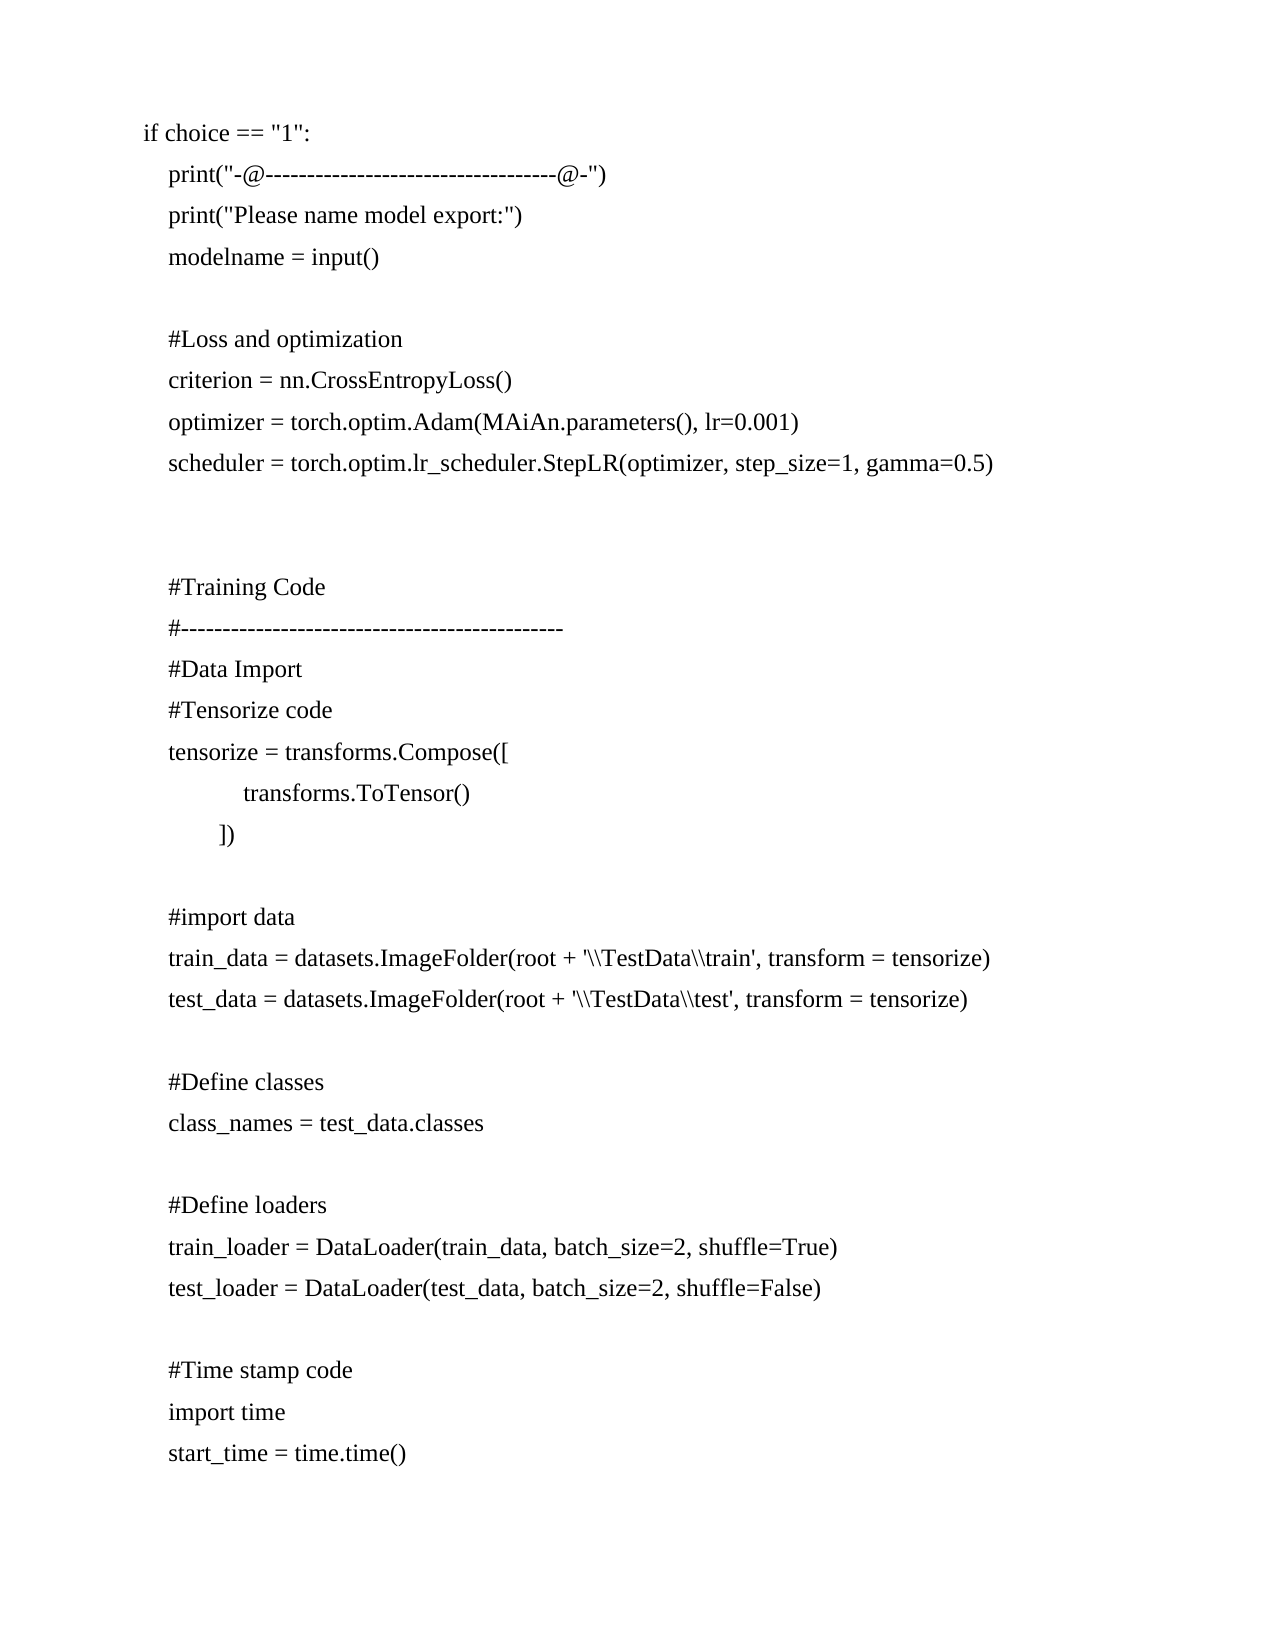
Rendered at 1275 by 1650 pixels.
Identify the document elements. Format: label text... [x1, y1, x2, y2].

text test_loader = DataLoader(test_data, batch_size=2, shuffle=False) [118, 1273, 1157, 1302]
text #Define loaders [118, 1191, 1157, 1219]
text #Loss and optimization [118, 324, 1157, 353]
text ]) [118, 819, 1157, 848]
text start_time = time.time() [118, 1438, 1157, 1467]
text tensorize = transforms.Compose([ [118, 737, 1157, 766]
text transforms.ToTensor() [118, 778, 1157, 807]
text class_names = test_data.classes [118, 1108, 1157, 1137]
text print("Please name model export:") [118, 201, 1157, 229]
text criterion = nn.CrossEntropyLoss() [118, 366, 1157, 394]
text test_data = datasets.ImageFolder(root + '\\TestData\\test', transform = tensorize) [118, 984, 1157, 1013]
text if choice == "1": [118, 118, 1157, 147]
text import time [118, 1397, 1157, 1426]
text print("-@-----------------------------------@-") [118, 159, 1157, 188]
text #Training Code [118, 572, 1157, 601]
text scheduler = torch.optim.lr_scheduler.StepLR(optimizer, step_size=1, gamma=0.5) [118, 448, 1157, 477]
text #Tensorize code [118, 696, 1157, 724]
text train_data = datasets.ImageFolder(root + '\\TestData\\train', transform = tensorize) [118, 943, 1157, 972]
text train_loader = DataLoader(train_data, batch_size=2, shuffle=True) [118, 1232, 1157, 1261]
text #import data [118, 902, 1157, 931]
text #Data Import [118, 654, 1157, 683]
text optimizer = torch.optim.Adam(MAiAn.parameters(), lr=0.001) [118, 407, 1157, 436]
text modelname = input() [118, 242, 1157, 271]
text #Define classes [118, 1067, 1157, 1096]
text #---------------------------------------------- [118, 613, 1157, 642]
text #Time stamp code [118, 1356, 1157, 1384]
